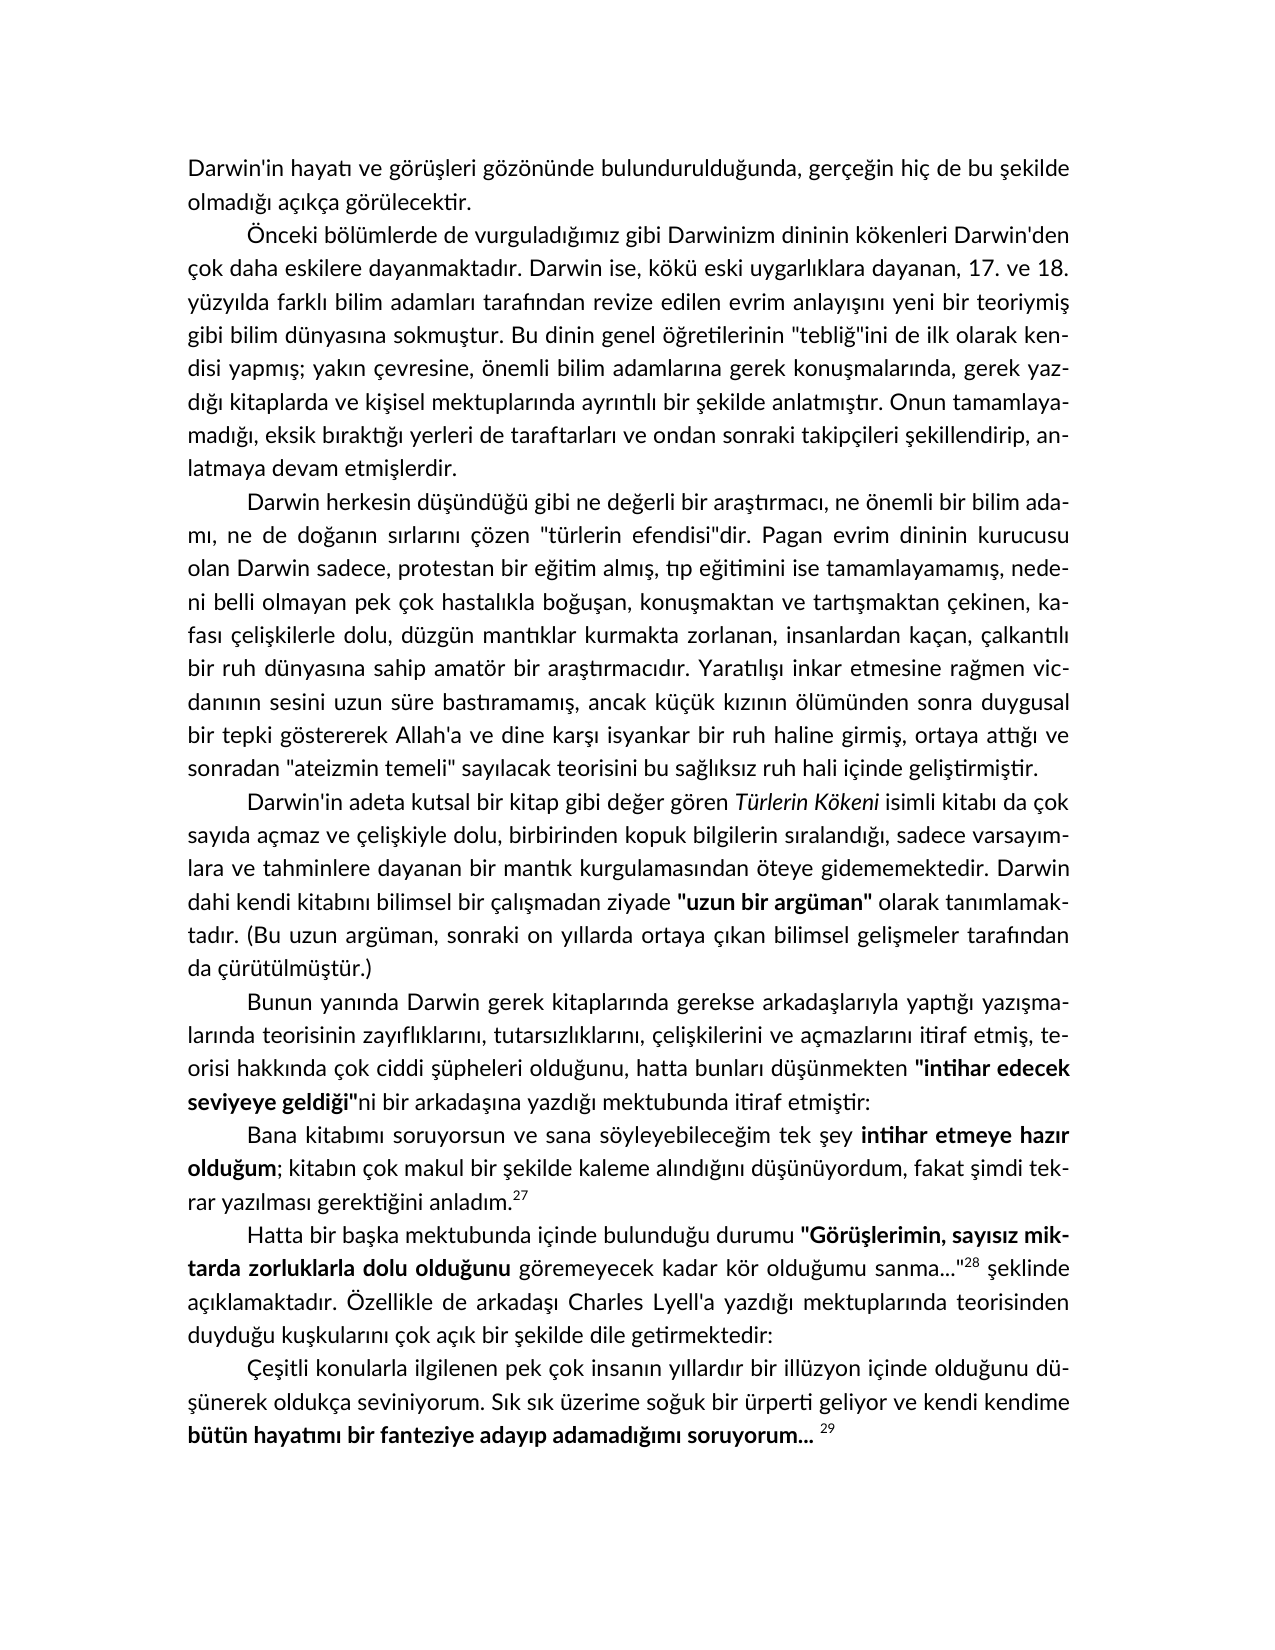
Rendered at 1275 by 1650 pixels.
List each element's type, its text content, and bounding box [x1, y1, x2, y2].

text Çe­şit­li ko­nu­lar­la il­gi­le­nen pek çok in­sa­nın yıl­lar­dır bir il­lüz­yon için­de ol­du­ğu­nu dü­şü­ne­rek ol­duk­ça se­vi­ni­yo­rum. Sık sık üze­ri­me so­ğuk bir ür­per­ti ge­li­yor ve ken­di ken­di­me bü­tün ha­ya­tı­mı bir fan­te­zi­ye ada­yıp ada­ma­dı­ğı­mı so­ru­yo­rum... 29 [187, 1350, 1070, 1450]
text Bu­nun ya­nın­da Dar­win ge­rek ki­tap­la­rın­da ge­rek­se ar­ka­daş­la­rıy­la yap­tı­ğı ya­zış­ma­la­rın­da te­ori­si­nin za­yıf­lık­la­rı­nı, tu­tar­sız­lık­la­rı­nı, çe­liş­ki­le­ri­ni ve aç­maz­la­rı­nı iti­raf et­miş, te­ori­si hak­kın­da çok cid­di şüp­he­le­ri ol­du­ğu­nu, hat­ta bun­la­rı dü­şün­mek­ten "in­ti­har ede­cek se­vi­ye­ye gel­di­ği"ni bir ar­ka­da­şı­na yaz­dı­ğı mek­tu­bun­da iti­raf et­miş­tir: [187, 983, 1070, 1117]
text Dar­win her­ke­sin dü­şün­dü­ğü gi­bi ne de­ğer­li bir araş­tır­ma­cı, ne önem­li bir bi­lim ada­mı, ne de do­ğa­nın sır­la­rı­nı çö­zen "tür­le­rin efen­di­si"dir. Pa­gan ev­rim di­ni­nin ku­ru­cu­su olan Dar­win sa­de­ce, pro­tes­tan bir eği­tim al­mış, tıp eği­ti­mi­ni ise ta­mam­la­ya­ma­mış, ne­de­ni bel­li ol­ma­yan pek çok has­ta­lık­la bo­ğu­şan, ko­nuş­mak­tan ve tar­tış­mak­tan çe­ki­nen, ka­fa­sı çe­liş­ki­ler­le do­lu, düz­gün man­tık­lar kur­mak­ta zor­la­nan, in­san­lar­dan ka­çan, çal­kan­tı­lı bir ruh dün­ya­sı­na sa­hip ama­tör bir araş­tır­ma­cı­dır. Ya­ra­tı­lı­şı in­kar et­me­si­ne rağ­men vic­da­nı­nın se­si­ni uzun sü­re bas­tı­ra­ma­mış, an­cak kü­çük kı­zı­nın ölü­mün­den son­ra duy­gu­sal bir tep­ki gös­te­re­rek Al­lah'a ve di­ne kar­şı is­yan­kar bir ruh ha­li­ne gir­miş, or­ta­ya at­tı­ğı ve son­ra­dan "ateiz­min te­me­li" sa­yı­la­cak te­ori­si­ni bu sağ­lık­sız ruh ha­li için­de ge­liş­tir­miş­tir. [187, 483, 1070, 783]
text Ba­na ki­ta­bı­mı so­ru­yor­sun ve sa­na söy­le­ye­bi­le­ce­ğim tek şey in­ti­har et­me­ye ha­zır ol­du­ğum; ki­ta­bın çok ma­kul bir şe­kil­de ka­le­me alın­dı­ğı­nı dü­şü­nü­yor­dum, fa­kat şim­di tek­rar ya­zıl­ma­sı ge­rek­ti­ği­ni an­la­dım.27 [187, 1117, 1070, 1217]
text Dar­win'in ade­ta kut­sal bir ki­tap gi­bi de­ğer gö­ren Tür­le­rin Kö­ke­ni isim­li ki­ta­bı da çok sa­yı­da aç­maz ve çe­liş­kiy­le do­lu, bir­bi­rin­den ko­puk bil­gi­le­rin sı­ra­lan­dı­ğı, sa­de­ce var­sa­yım­la­ra ve tah­min­le­re da­ya­nan bir man­tık kur­gu­la­ma­sın­dan öte­ye gi­de­me­mek­te­dir. Dar­win da­hi ken­di ki­ta­bı­nı bi­lim­sel bir ça­lış­ma­dan zi­ya­de "uzun bir ar­gü­man" ola­rak ta­nım­la­mak­ta­dır. (Bu uzun ar­gü­man, son­ra­ki on­ yıl­lar­da or­ta­ya çı­kan bi­lim­sel ge­liş­me­ler ta­ra­fın­dan da çü­rü­tül­müş­tür.) [187, 783, 1070, 983]
text Hat­ta bir baş­ka mek­tu­bun­da için­de bu­lun­du­ğu du­ru­mu "Gö­rüş­le­ri­min, sa­yı­sız mik­tar­da zor­luk­lar­la do­lu ol­du­ğu­nu gö­re­me­ye­cek ka­dar kör ol­du­ğu­mu san­ma..."28 şek­lin­de açık­la­mak­ta­dır. Özel­lik­le de ar­ka­da­şı Char­les Lyell'a yaz­dı­ğı mek­tup­la­rın­da te­ori­sin­den duy­du­ğu kuş­ku­la­rı­nı çok açık bir şe­kil­de di­le ge­tir­mek­te­dir: [187, 1217, 1070, 1350]
text Dar­win'in ha­ya­tı ve gö­rüş­le­ri gö­zö­nün­de bu­lun­du­rul­du­ğun­da, ger­çe­ğin hiç de bu şe­kil­de ol­ma­dı­ğı açık­ça gö­rü­le­cek­tir. [187, 150, 1070, 217]
text Ön­ce­ki bö­lüm­ler­de de vur­gu­la­dı­ğı­mız gi­bi Dar­wi­nizm di­ni­nin kö­ken­le­ri Dar­win'den çok da­ha es­ki­le­re da­yan­mak­ta­dır. Dar­win ise, kö­kü es­ki uy­gar­lık­la­ra da­ya­nan, 17. ve 18. yüz­yıl­da fark­lı bi­lim adam­la­rı ta­ra­fın­dan re­vi­ze edi­len ev­rim an­la­yı­şı­nı ye­ni bir te­oriy­miş gi­bi bi­lim dün­ya­sı­na sok­muş­tur. Bu di­nin ge­nel öğ­re­ti­le­ri­nin "teb­liğ"ini de ilk ola­rak ken­di­si yap­mış; ya­kın çev­re­si­ne, önem­li bi­lim adam­la­rı­na ge­rek ko­nuş­ma­la­rın­da, ge­rek yaz­dı­ğı ki­tap­lar­da ve ki­şi­sel mek­tup­la­rın­da ay­rın­tı­lı bir şe­kil­de an­lat­mış­tır. Onun ta­mam­la­ya­ma­dı­ğı, ek­sik bı­rak­tı­ğı yer­le­ri de ta­raf­tar­la­rı ve on­dan son­ra­ki ta­kip­çi­le­ri şe­kil­len­di­rip, an­lat­ma­ya de­vam et­miş­ler­dir. [187, 217, 1070, 483]
